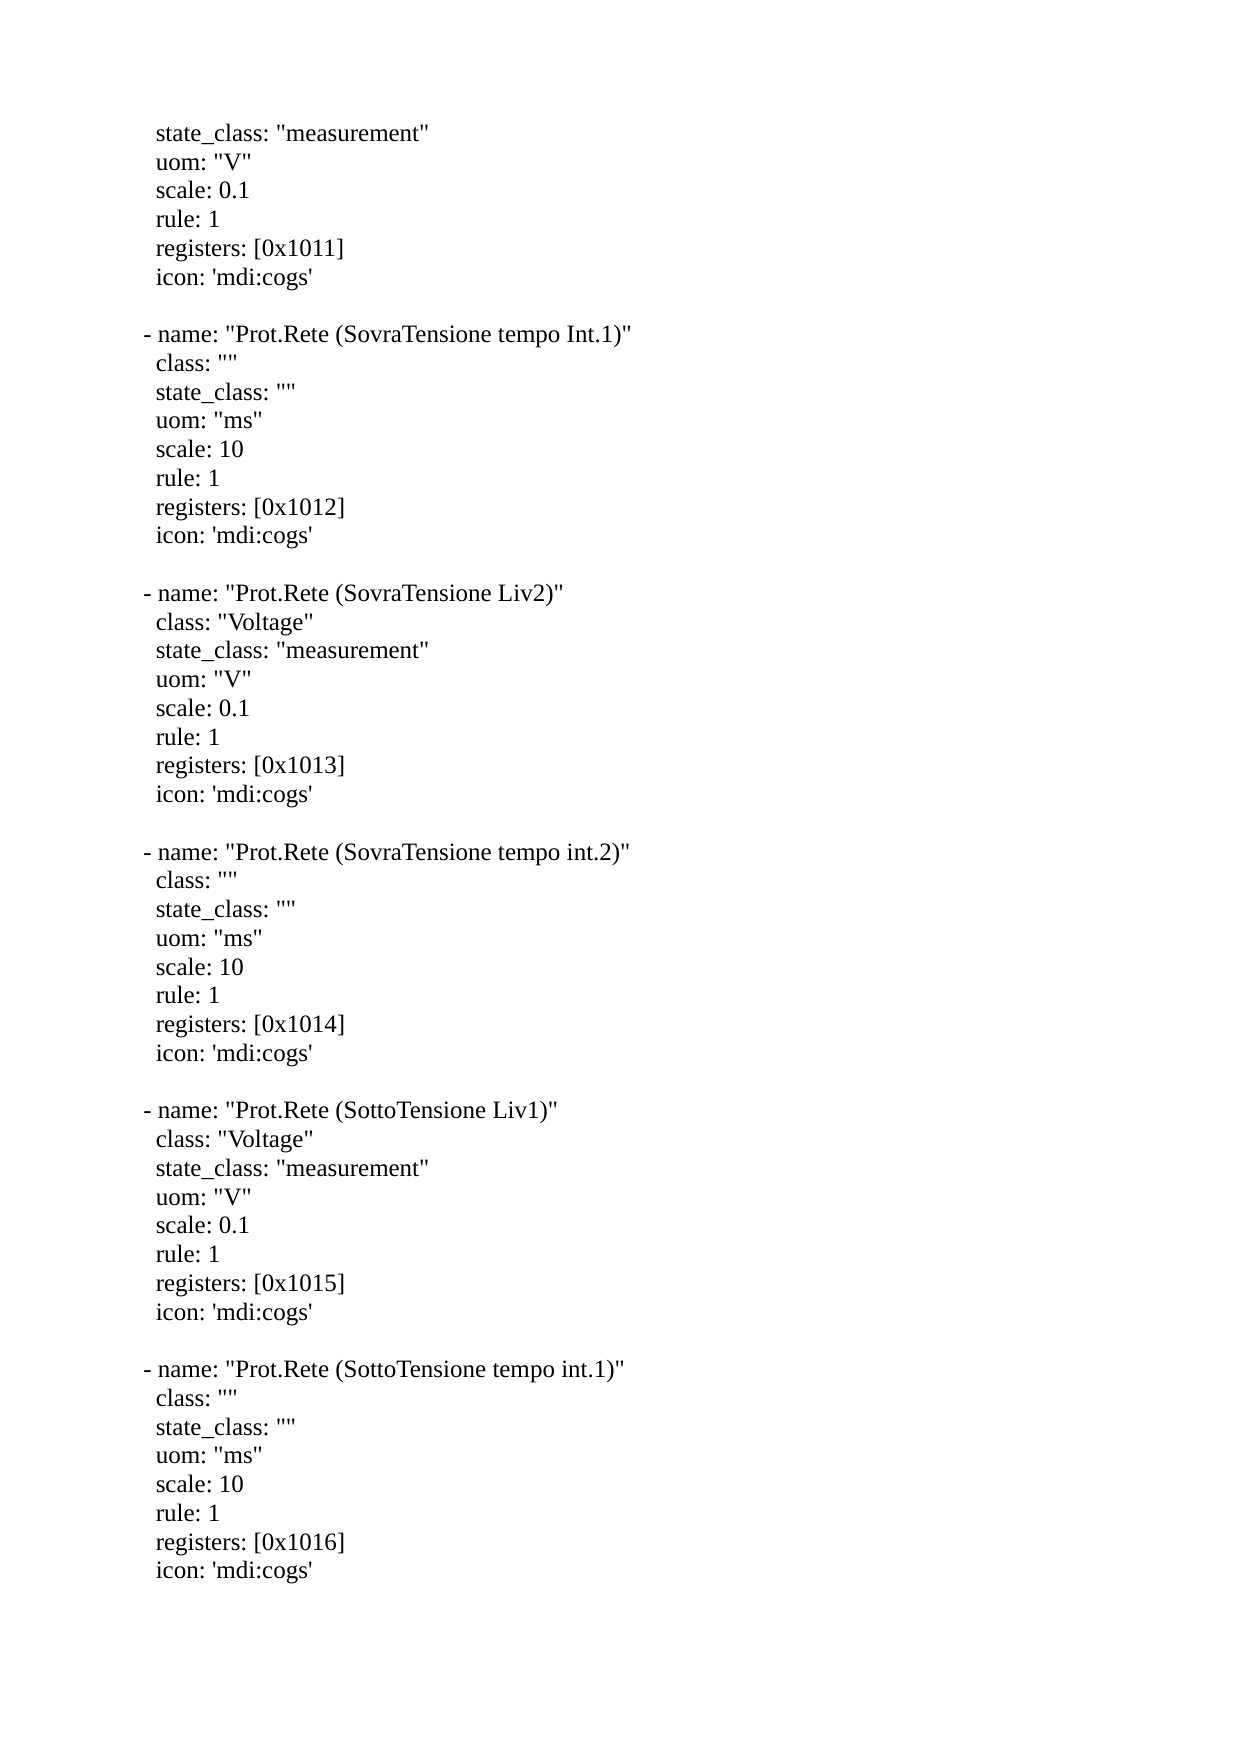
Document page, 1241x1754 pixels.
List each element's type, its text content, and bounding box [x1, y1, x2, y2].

text - name: "Prot.Rete (SovraTensione tempo Int.1)" [118, 319, 1122, 348]
text class: "Voltage" [118, 1124, 1122, 1153]
text scale: 10 [118, 1469, 1122, 1498]
text class: "Voltage" [118, 607, 1122, 636]
text state_class: "measurement" [118, 118, 1122, 147]
text uom: "V" [118, 664, 1122, 693]
text state_class: "measurement" [118, 636, 1122, 664]
text uom: "ms" [118, 406, 1122, 434]
text rule: 1 [118, 1498, 1122, 1527]
text registers: [0x1014] [118, 1009, 1122, 1038]
text - name: "Prot.Rete (SottoTensione tempo int.1)" [118, 1354, 1122, 1383]
text scale: 0.1 [118, 693, 1122, 722]
text - name: "Prot.Rete (SottoTensione Liv1)" [118, 1096, 1122, 1124]
text class: "" [118, 1383, 1122, 1412]
text icon: 'mdi:cogs' [118, 521, 1122, 549]
text state_class: "" [118, 377, 1122, 406]
text uom: "V" [118, 1182, 1122, 1211]
text rule: 1 [118, 463, 1122, 492]
text scale: 0.1 [118, 176, 1122, 204]
text icon: 'mdi:cogs' [118, 1297, 1122, 1326]
text state_class: "" [118, 894, 1122, 923]
text icon: 'mdi:cogs' [118, 1038, 1122, 1067]
text registers: [0x1015] [118, 1268, 1122, 1297]
text rule: 1 [118, 204, 1122, 233]
text - name: "Prot.Rete (SovraTensione Liv2)" [118, 578, 1122, 607]
text scale: 10 [118, 434, 1122, 463]
text uom: "V" [118, 147, 1122, 176]
text state_class: "measurement" [118, 1153, 1122, 1182]
text - name: "Prot.Rete (SovraTensione tempo int.2)" [118, 837, 1122, 866]
text registers: [0x1012] [118, 492, 1122, 521]
text uom: "ms" [118, 923, 1122, 952]
text class: "" [118, 866, 1122, 894]
text registers: [0x1016] [118, 1527, 1122, 1556]
text rule: 1 [118, 1239, 1122, 1268]
text rule: 1 [118, 722, 1122, 751]
text icon: 'mdi:cogs' [118, 1556, 1122, 1584]
text state_class: "" [118, 1412, 1122, 1441]
text scale: 10 [118, 952, 1122, 981]
text icon: 'mdi:cogs' [118, 779, 1122, 808]
text registers: [0x1011] [118, 233, 1122, 262]
text icon: 'mdi:cogs' [118, 262, 1122, 291]
text registers: [0x1013] [118, 751, 1122, 779]
text rule: 1 [118, 981, 1122, 1009]
text uom: "ms" [118, 1441, 1122, 1469]
text class: "" [118, 348, 1122, 377]
text scale: 0.1 [118, 1211, 1122, 1239]
